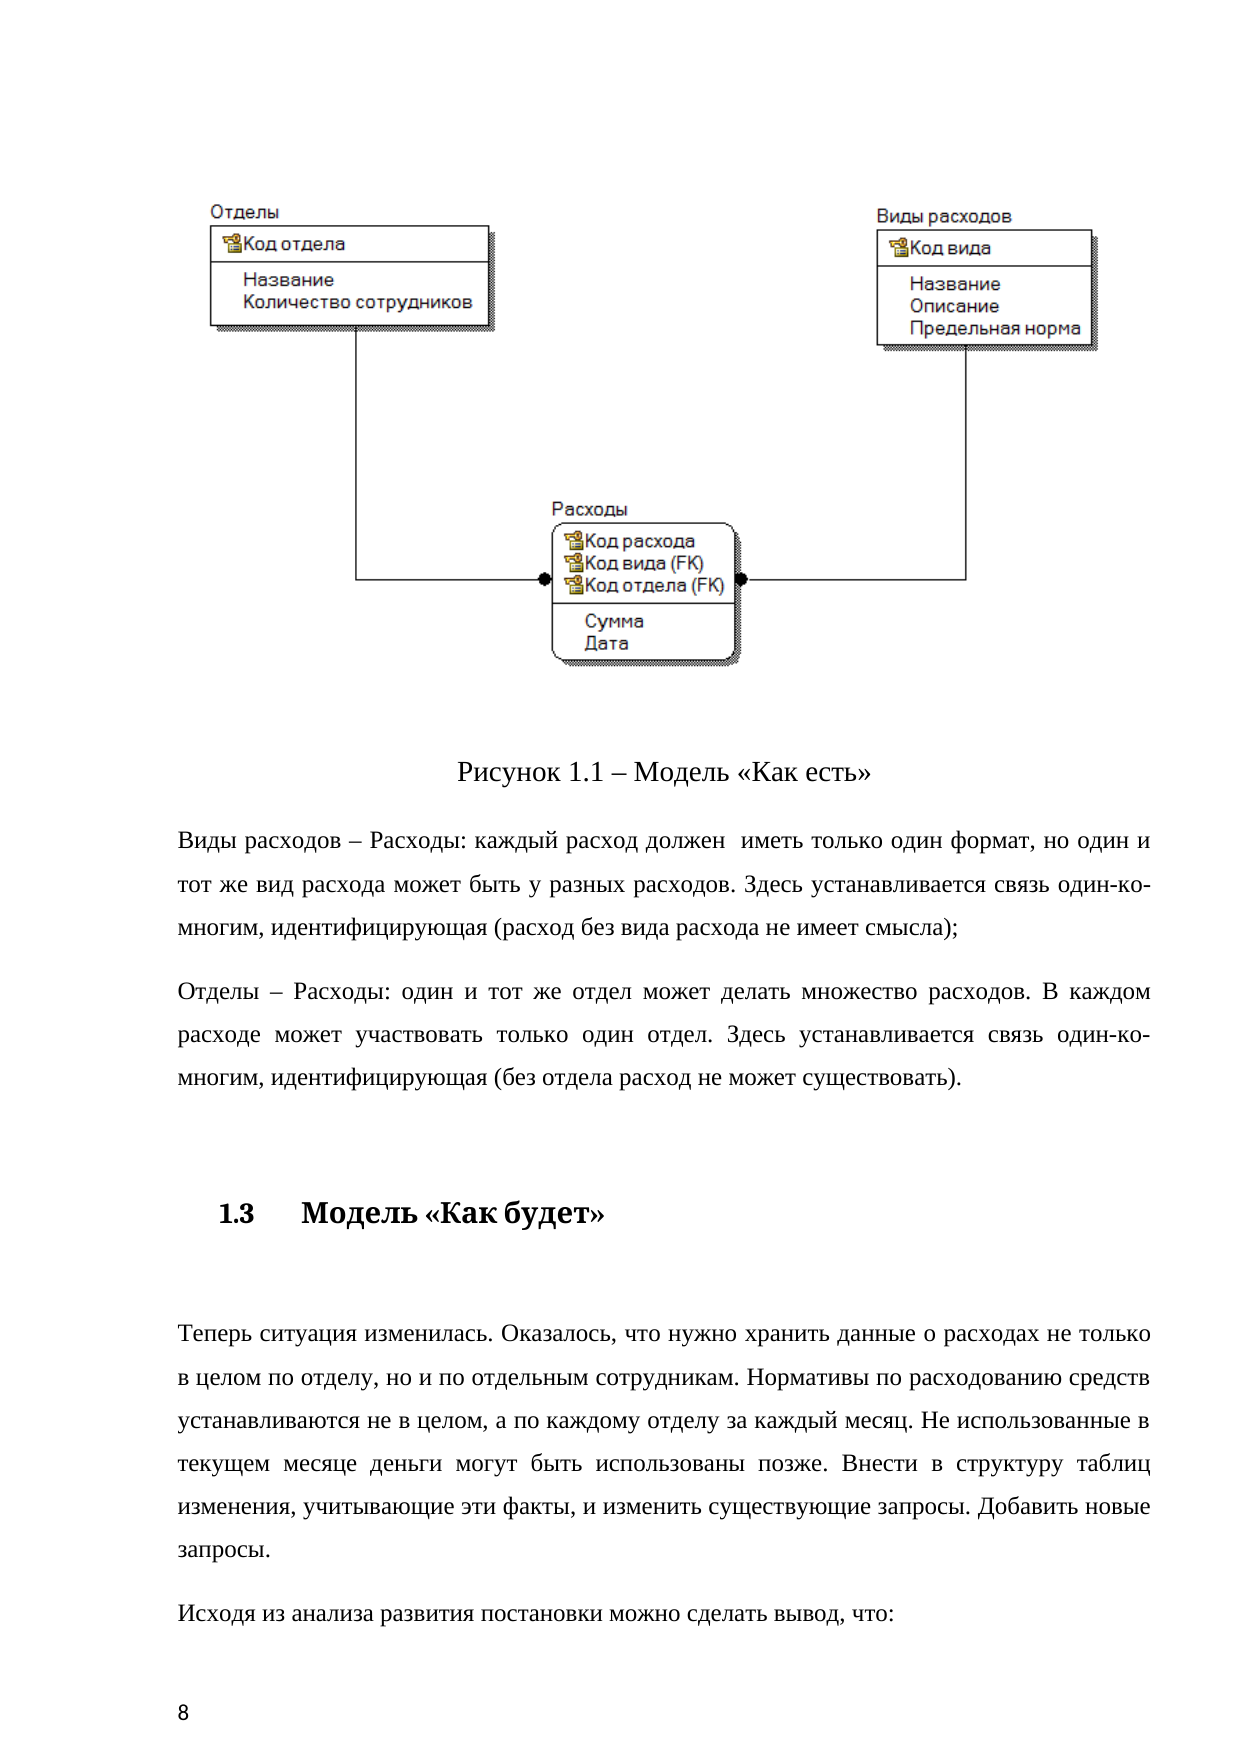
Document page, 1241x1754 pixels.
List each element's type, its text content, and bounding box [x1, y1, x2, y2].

picture [177, 177, 1152, 730]
text Отделы – Расходы: один и тот же отдел может делать множество расходов. В каждом расходе может участвовать только один отдел. Здесь устанавливается связь один-ко-многим, идентифицирующая (без отдела расход не может существовать). [177, 976, 1152, 1091]
list Модель «Как будет» [219, 1197, 1152, 1231]
text Рисунок 1.1 – Модель «Как есть» [177, 754, 1152, 788]
text Теперь ситуация изменилась. Оказалось, что нужно хранить данные о расходах не только в целом по отделу, но и по отдельным сотрудникам. Нормативы по расходованию средств устанавливаются не в целом, а по каждому отделу за каждый месяц. Не использованные в текущем месяце деньги могут быть использованы позже. Внести в структуру таблиц изменения, учитывающие эти факты, и изменить существующие запросы. Добавить новые запросы. [177, 1318, 1152, 1563]
text Виды расходов – Расходы: каждый расход должен иметь только один формат, но один и тот же вид расхода может быть у разных расходов. Здесь устанавливается связь один-ко-многим, идентифицирующая (расход без вида расхода не имеет смысла); [177, 826, 1152, 941]
text Исходя из анализа развития постановки можно сделать вывод, что: [177, 1598, 1152, 1627]
